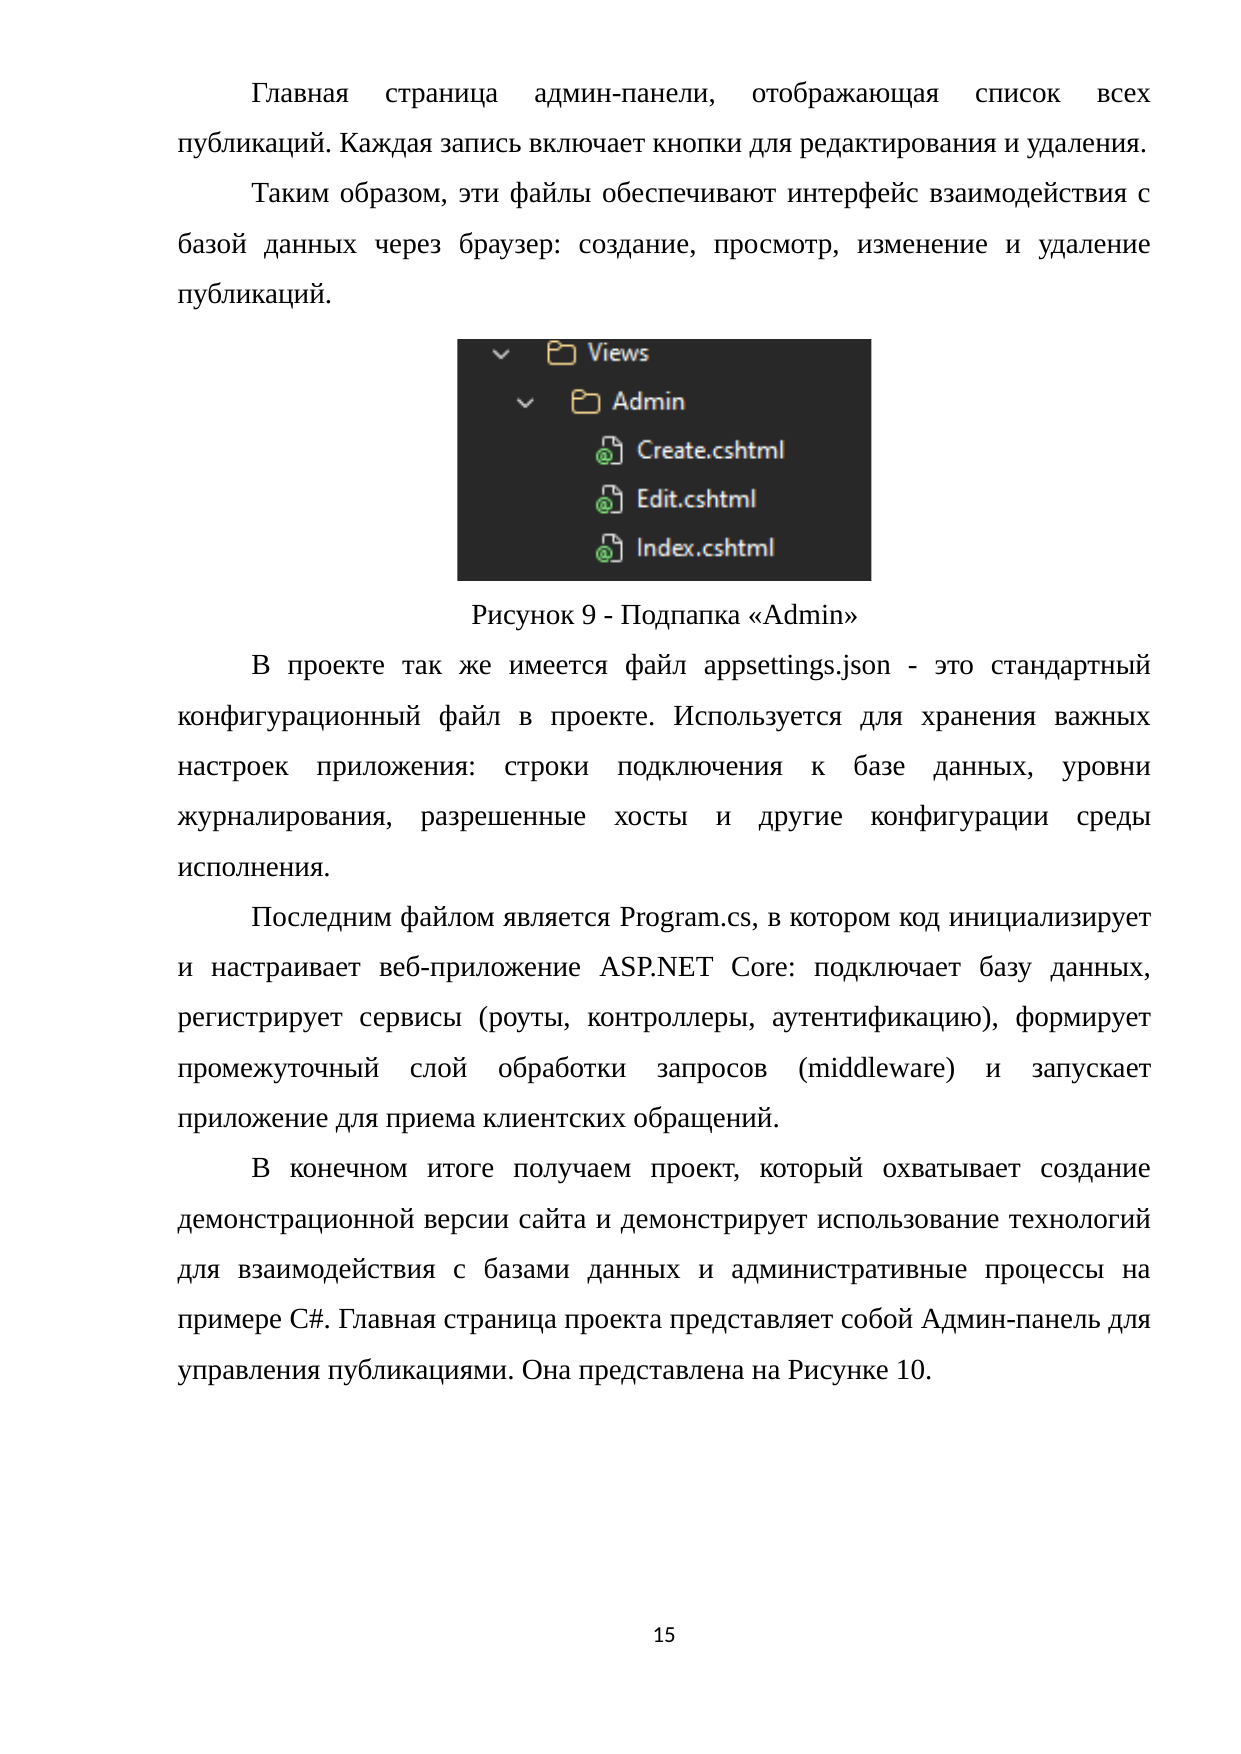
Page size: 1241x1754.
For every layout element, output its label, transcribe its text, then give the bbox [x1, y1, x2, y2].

text В проекте так же имеется файл appsettings.json - это стандартный конфигурационный файл в проекте. Используется для хранения важных настроек приложения: строки подключения к базе данных, уровни журналирования, разрешенные хосты и другие конфигурации среды исполнения. [177, 647, 1152, 882]
text Таким образом, эти файлы обеспечивают интерфейс взаимодействия с базой данных через браузер: создание, просмотр, изменение и удаление публикаций. [177, 176, 1152, 310]
text В конечном итоге получаем проект, который охватывает создание демонстрационной версии сайта и демонстрирует использование технологий для взаимодействия с базами данных и административные процессы на примере C#. Главная страница проекта представляет собой Админ-панель для управления публикациями. Она представлена на Рисунке 10. [177, 1151, 1152, 1385]
picture [457, 339, 872, 581]
text Последним файлом является Program.cs, в котором код инициализирует и настраивает веб-приложение ASP.NET Core: подключает базу данных, регистрирует сервисы (роуты, контроллеры, аутентификацию), формирует промежуточный слой обработки запросов (middleware) и запускает приложение для приема клиентских обращений. [177, 899, 1152, 1134]
text Рисунок 9 - Подпапка «Admin» [177, 327, 1152, 631]
text Главная страница админ-панели, отображающая список всех публикаций. Каждая запись включает кнопки для редактирования и удаления. [177, 75, 1152, 159]
